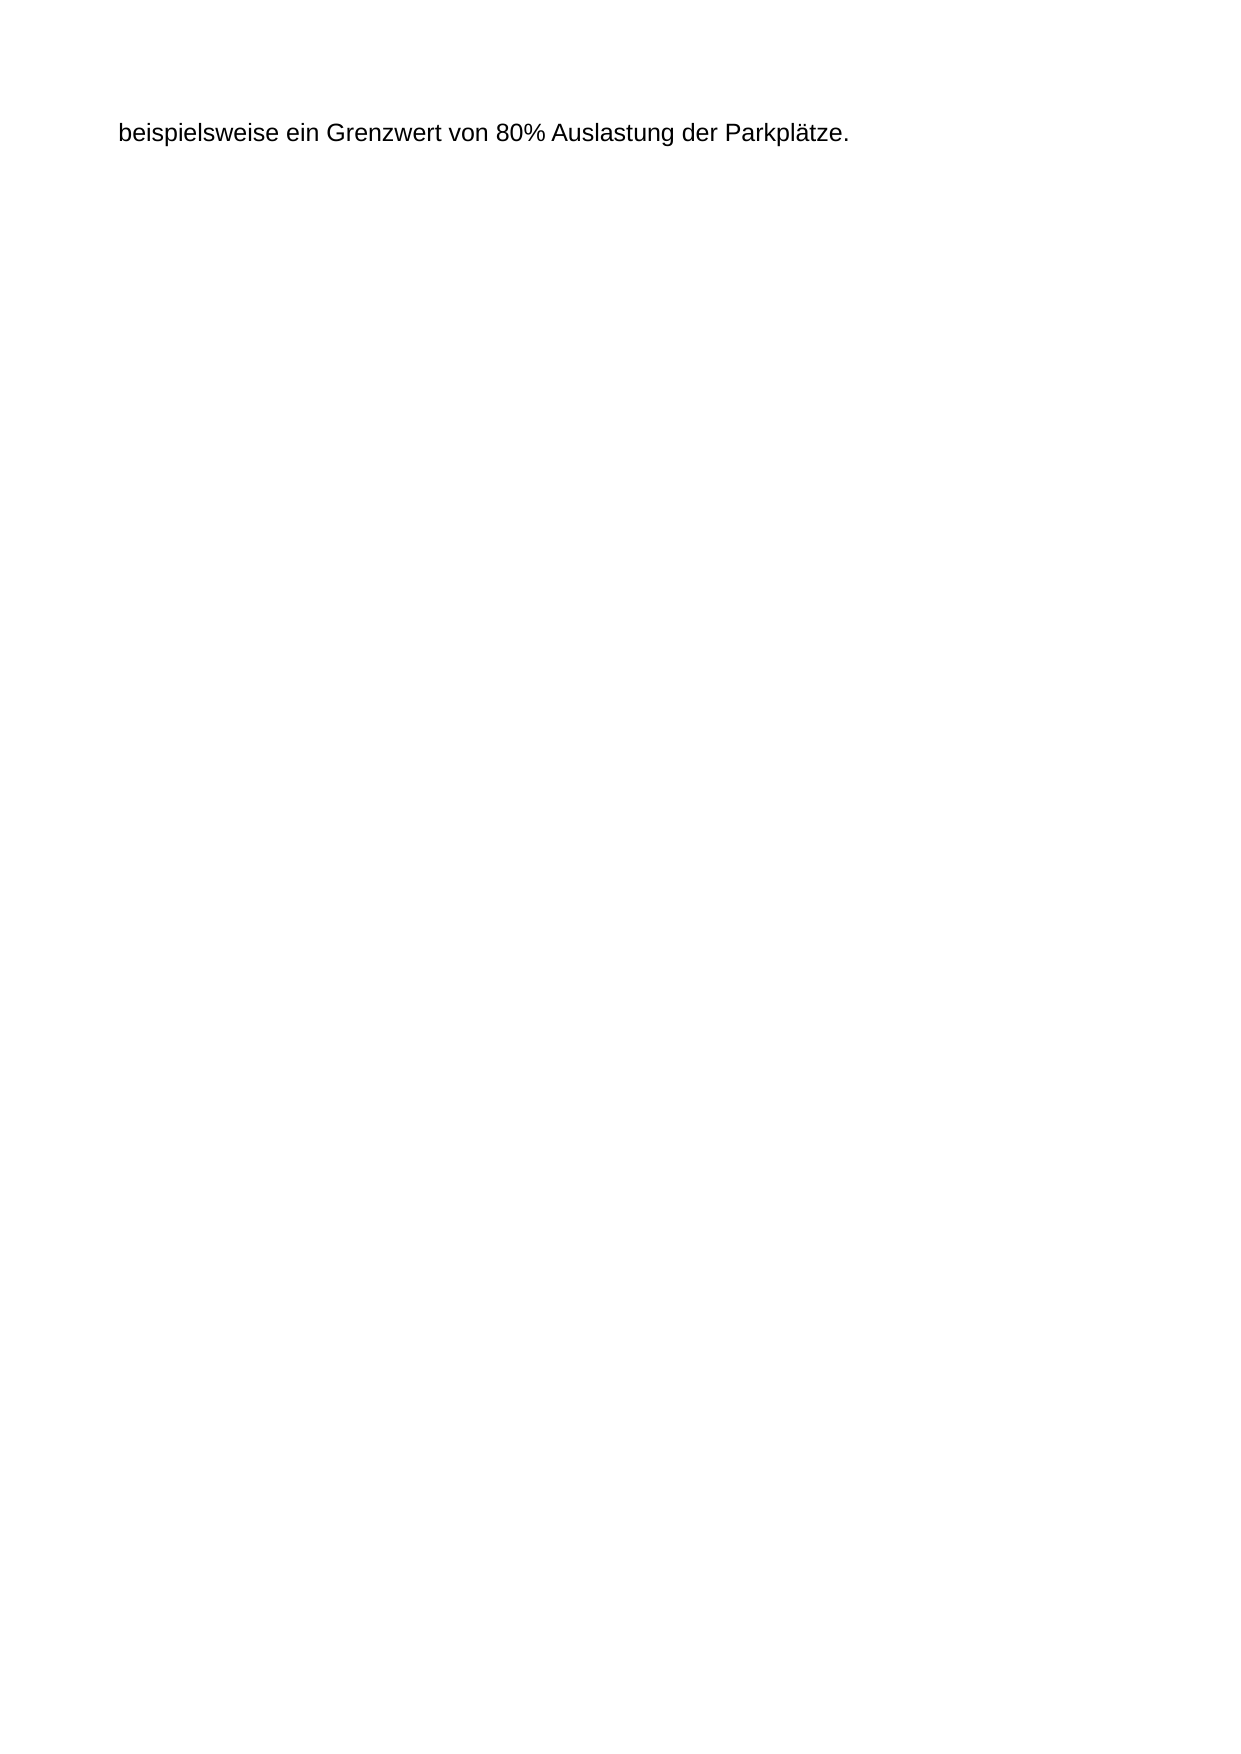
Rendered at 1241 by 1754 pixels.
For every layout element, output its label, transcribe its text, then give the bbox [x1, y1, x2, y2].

text beispielsweise ein Grenzwert von 80% Auslastung der Parkplätze. [118, 118, 1122, 147]
